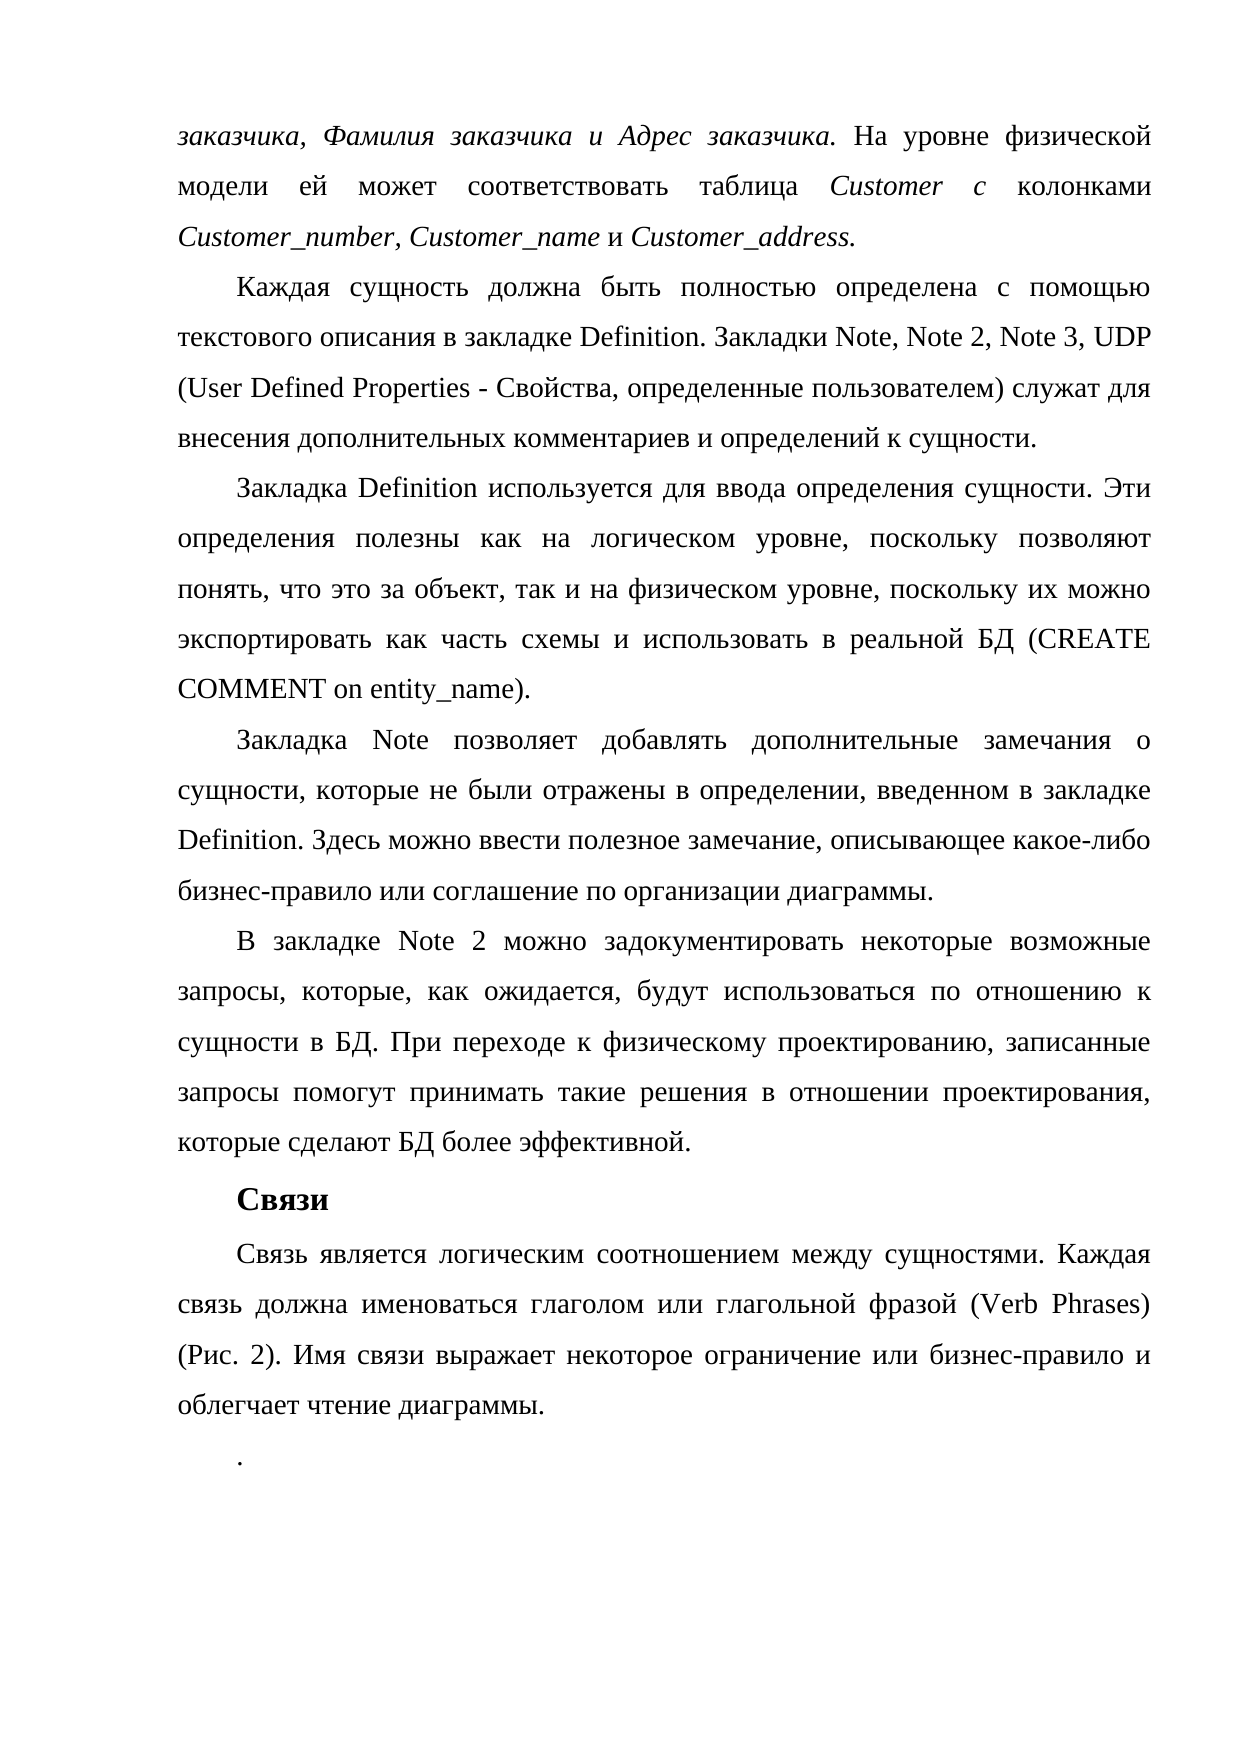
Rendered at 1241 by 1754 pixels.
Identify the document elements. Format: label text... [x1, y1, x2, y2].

text Связь является логическим соотношением между сущностями. Каждая связь должна именоваться глаголом или глагольной фразой (Verb Phrases) (Рис. 2). Имя связи выражает некоторое ограничение или бизнес-правило и облегчает чтение диаграммы. [177, 1236, 1152, 1421]
text Закладка Note позволяет добавлять дополнительные замечания о сущности, которые не были отражены в определении, введенном в закладке Definition. Здесь можно ввести полезное замечание, описывающее какое-либо бизнес-правило или соглашение по организации диаграммы. [177, 722, 1152, 906]
text . [177, 1438, 1152, 1471]
subtitle Связи [177, 1179, 1152, 1217]
text Каждая сущность должна быть полностью определена с помощью текстового описания в закладке Definition. Закладки Note, Note 2, Note 3, UDP (User Defined Properties - Свойства, определенные пользователем) служат для внесения дополнительных комментариев и определений к сущности. [177, 269, 1152, 453]
text Закладка Definition используется для ввода определения сущности. Эти определения полезны как на логическом уровне, поскольку позволяют понять, что это за объект, так и на физическом уровне, поскольку их можно экспортировать как часть схемы и использовать в реальной БД (CREATE COMMENT on entity_name). [177, 470, 1152, 705]
text В закладке Note 2 можно задокументировать некоторые возможные запросы, которые, как ожидается, будут использоваться по отношению к сущности в БД. При переходе к физическому проектированию, записанные запросы помогут принимать такие решения в отношении проектирования, которые сделают БД более эффективной. [177, 923, 1152, 1158]
text заказчика, Фамилия заказчика и Адрес заказчика. На уровне физической модели ей может соответствовать таблица Customer с колонками Customer_number, Customer_name и Customer_address. [177, 118, 1152, 252]
